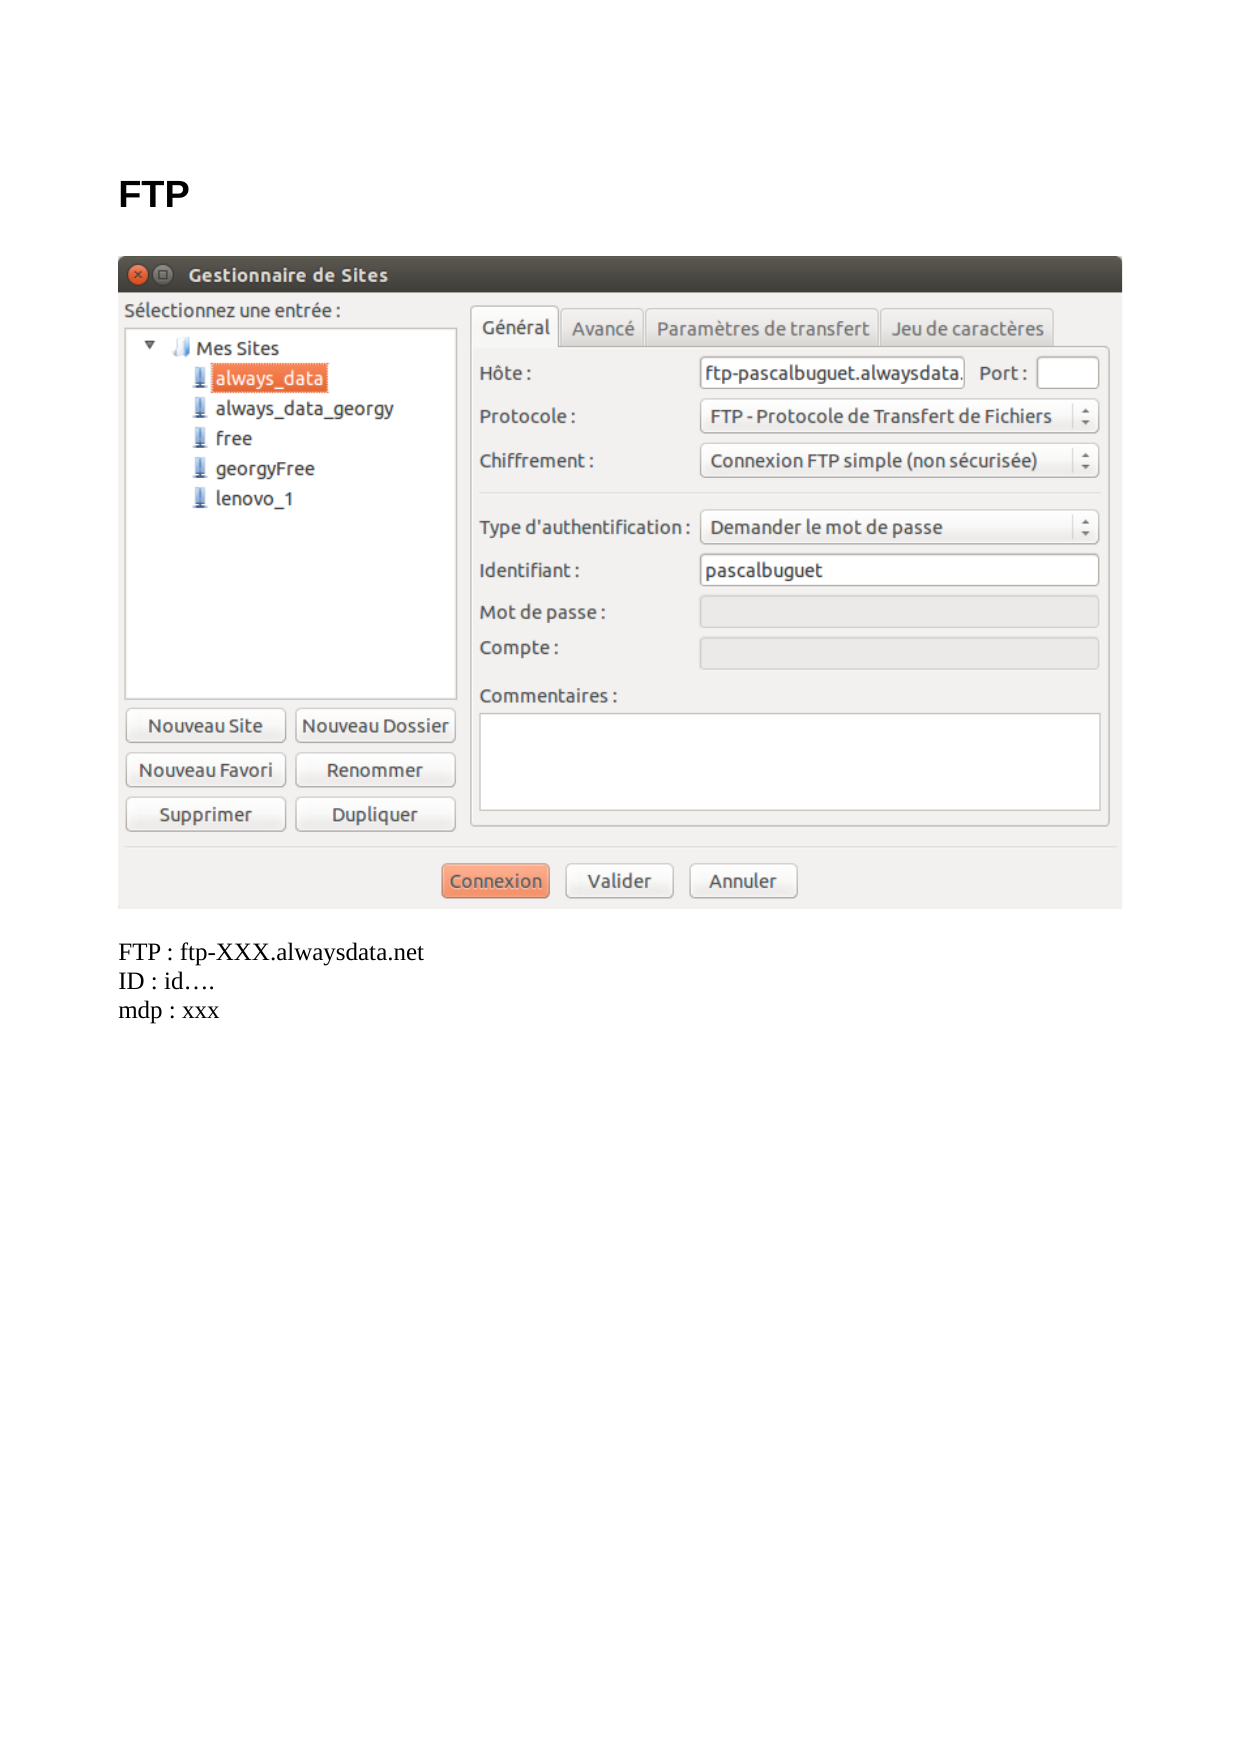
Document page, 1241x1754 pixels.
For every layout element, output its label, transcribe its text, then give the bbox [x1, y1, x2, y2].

text ID : id…. [118, 966, 1122, 995]
picture [118, 256, 1123, 909]
subtitle FTP [118, 172, 1122, 216]
text FTP : ftp-XXX.alwaysdata.net [118, 937, 1122, 966]
text mdp : xxx [118, 995, 1122, 1024]
